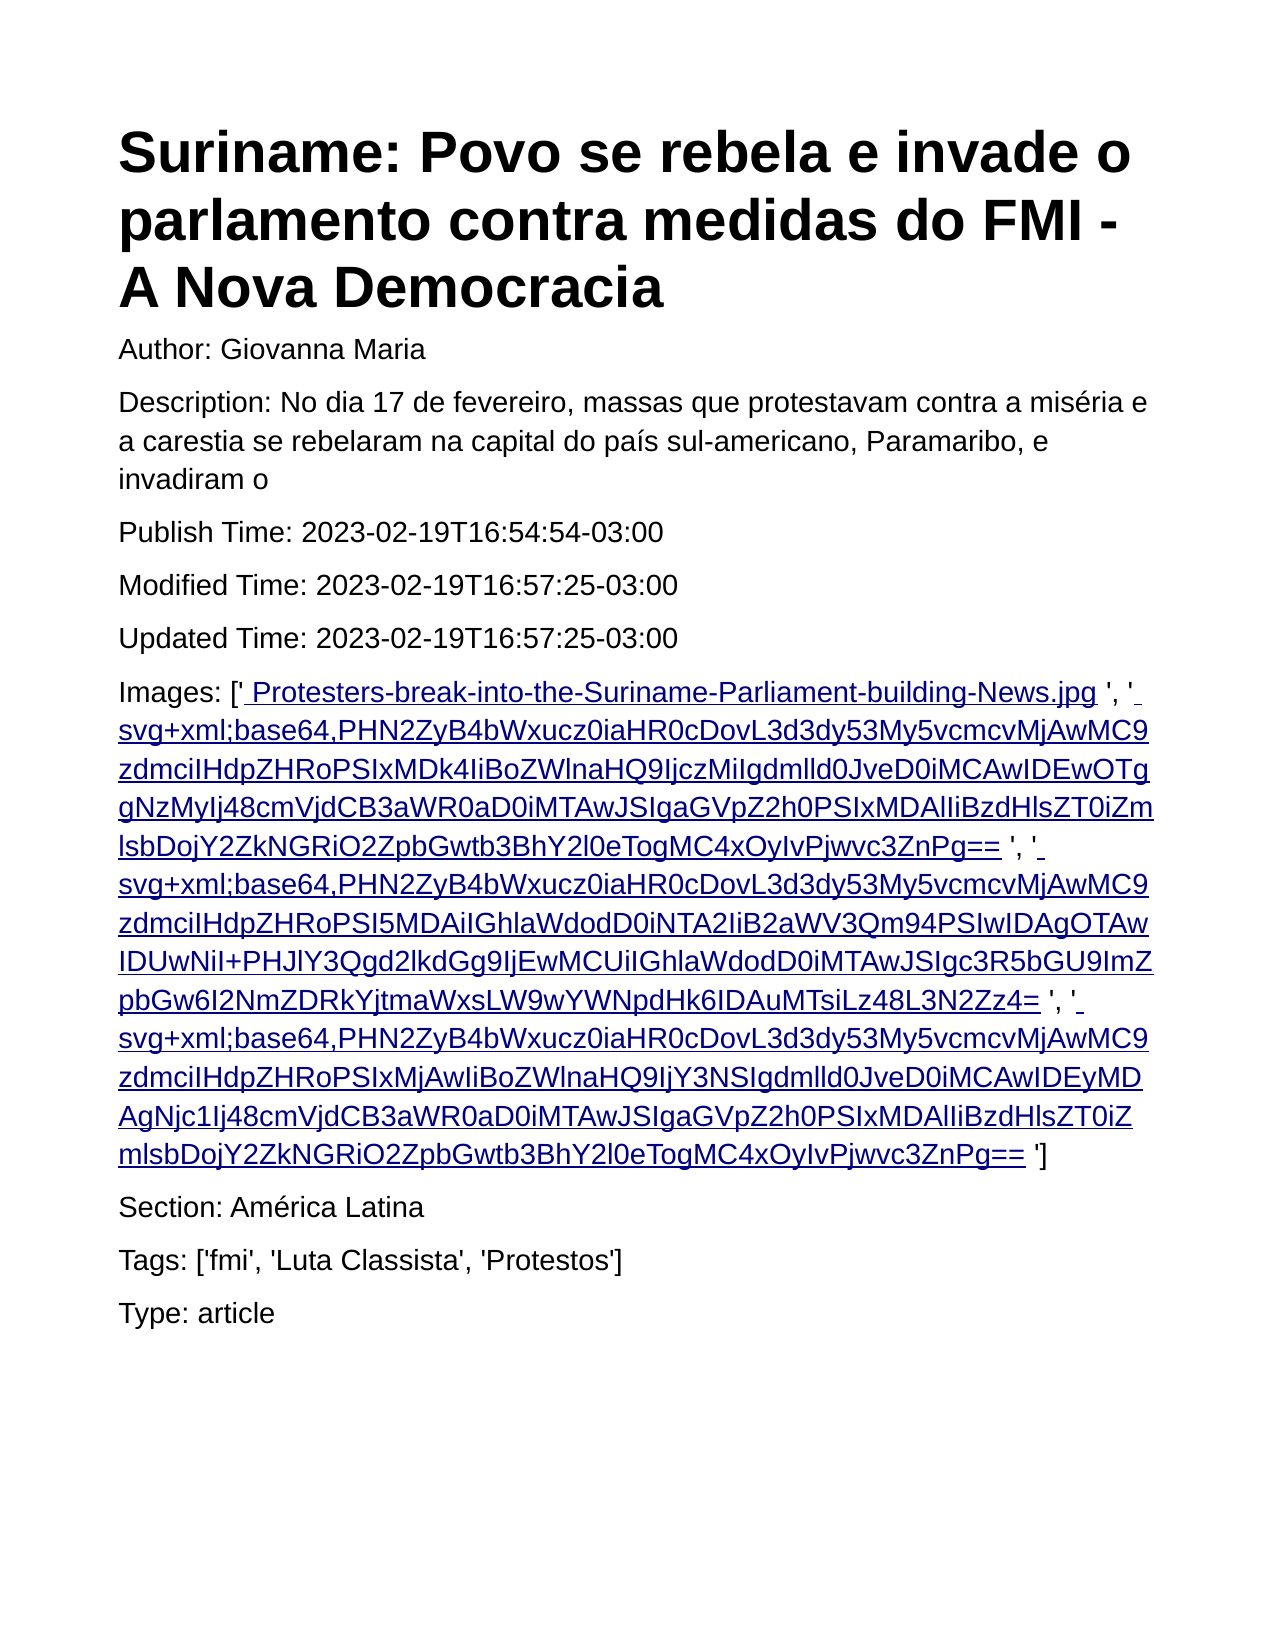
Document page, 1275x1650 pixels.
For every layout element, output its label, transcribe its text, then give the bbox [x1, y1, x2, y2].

text Modified Time: 2023-02-19T16:57:25-03:00 [118, 568, 1157, 602]
text Author: Giovanna Maria [118, 332, 1157, 365]
text Description: No dia 17 de fevereiro, massas que protestavam contra a miséria e a carestia se rebelaram na capital do país sul-americano, Paramaribo, e invadiram o [118, 385, 1157, 496]
text Type: article [118, 1296, 1157, 1330]
text Tags: ['fmi', 'Luta Classista', 'Protestos'] [118, 1243, 1157, 1277]
text Section: América Latina [118, 1190, 1157, 1224]
text Publish Time: 2023-02-19T16:54:54-03:00 [118, 515, 1157, 549]
text Images: [' Protesters-break-into-the-Suriname-Parliament-building-News.jpg ', ' svg+xml;base64,PHN2ZyB4bWxucz0iaHR0cDovL3d3dy53My5vcmcvMjAwMC9zdmciIHdpZHRoPSIxMDk4IiBoZWlnaHQ9IjczMiIgdmlld0JveD0iMCAwIDEwOTggNzMyIj48cmVjdCB3aWR0aD0iMTAwJSIgaGVpZ2h0PSIxMDAlIiBzdHlsZT0iZmlsbDojY2ZkNGRiO2ZpbGwtb3BhY2l0eTogMC4xOyIvPjwvc3ZnPg== ', ' svg+xml;base64,PHN2ZyB4bWxucz0iaHR0cDovL3d3dy53My5vcmcvMjAwMC9zdmciIHdpZHRoPSI5MDAiIGhlaWdodD0iNTA2IiB2aWV3Qm94PSIwIDAgOTAwIDUwNiI+PHJlY3Qgd2lkdGg9IjEwMCUiIGhlaWdodD0iMTAwJSIgc3R5bGU9ImZpbGw6I2NmZDRkYjtmaWxsLW9wYWNpdHk6IDAuMTsiLz48L3N2Zz4= ', ' svg+xml;base64,PHN2ZyB4bWxucz0iaHR0cDovL3d3dy53My5vcmcvMjAwMC9zdmciIHdpZHRoPSIxMjAwIiBoZWlnaHQ9IjY3NSIgdmlld0JveD0iMCAwIDEyMDAgNjc1Ij48cmVjdCB3aWR0aD0iMTAwJSIgaGVpZ2h0PSIxMDAlIiBzdHlsZT0iZmlsbDojY2ZkNGRiO2ZpbGwtb3BhY2l0eTogMC4xOyIvPjwvc3ZnPg== '] [118, 674, 1157, 1171]
text Updated Time: 2023-02-19T16:57:25-03:00 [118, 621, 1157, 655]
subtitle Suriname: Povo se rebela e invade o parlamento contra medidas do FMI - A Nova Democracia [118, 118, 1157, 319]
